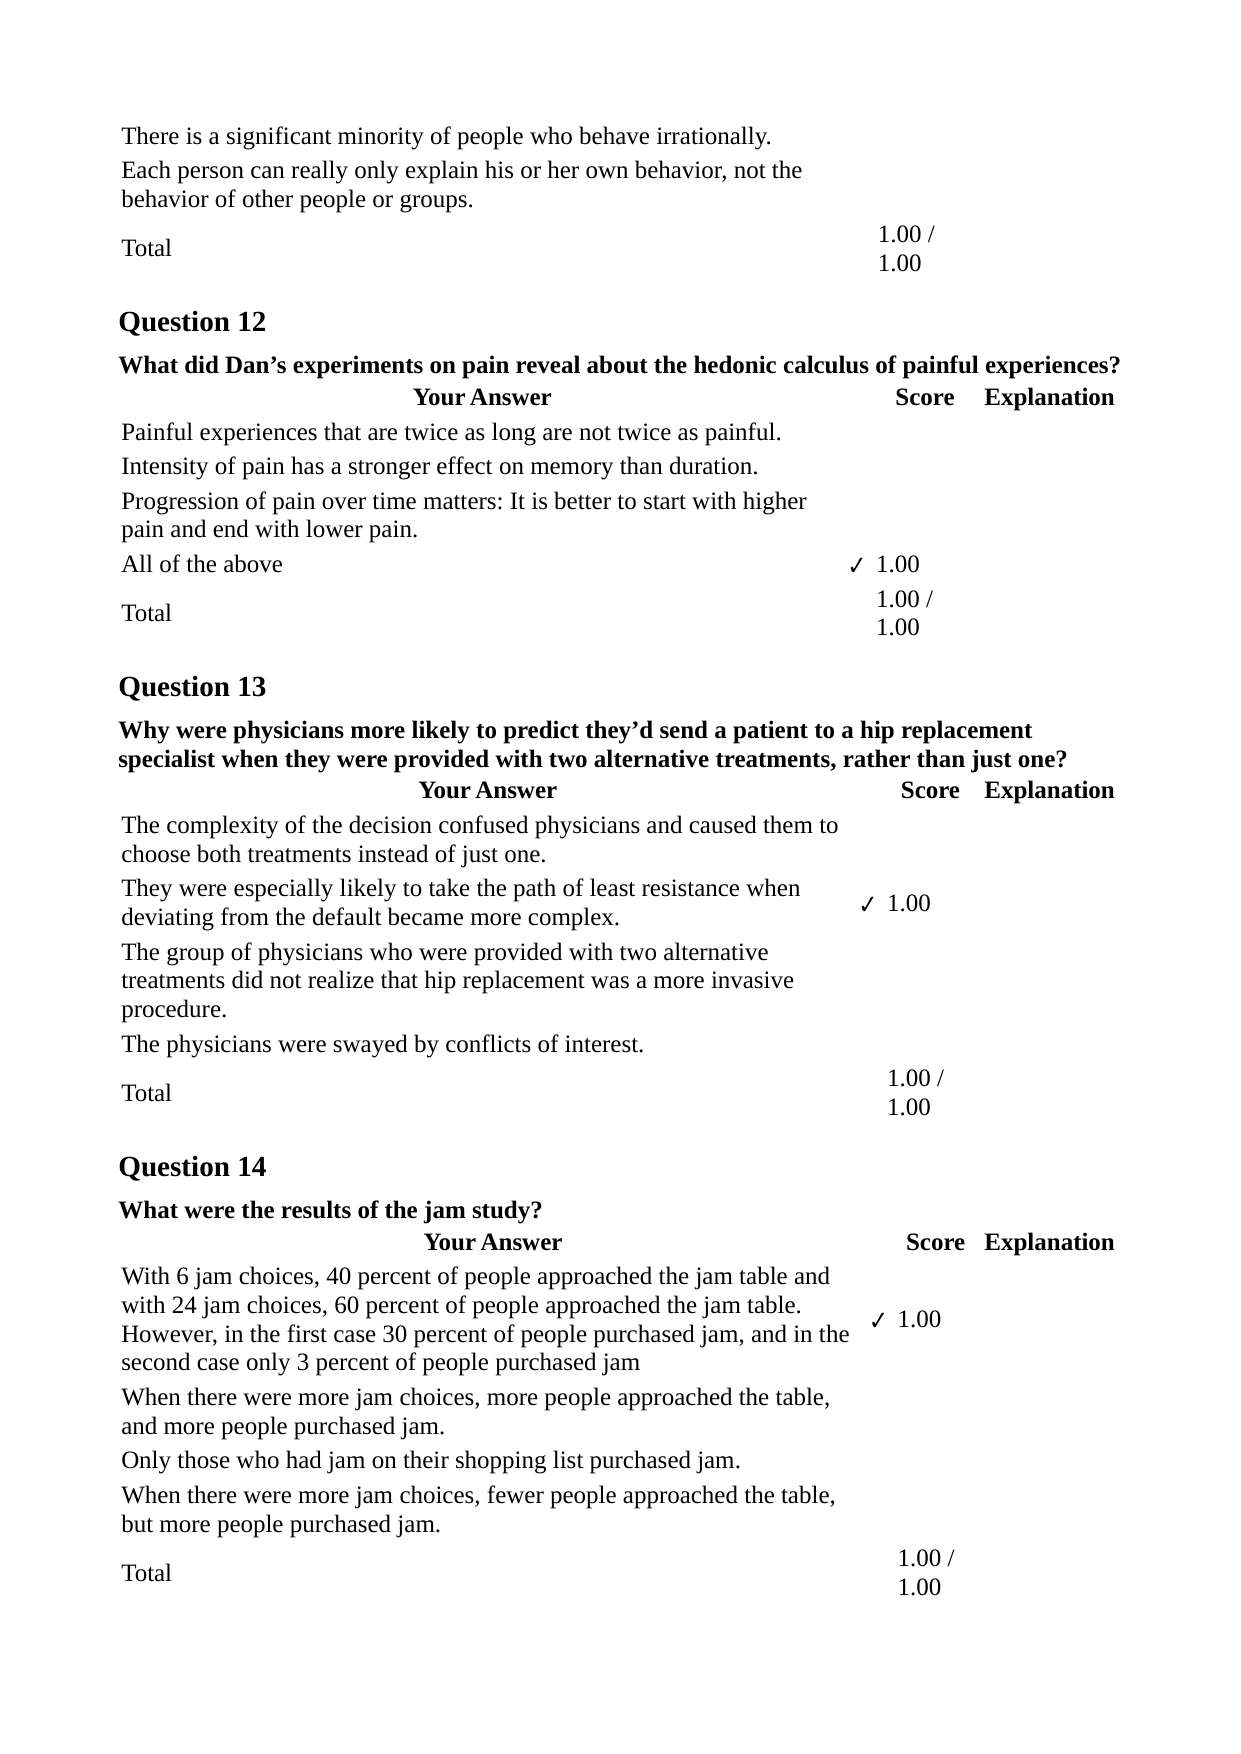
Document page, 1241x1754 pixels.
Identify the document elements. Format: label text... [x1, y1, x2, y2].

table_cell [977, 118, 1122, 153]
table_cell 1.00 / 1.00 [884, 1061, 977, 1124]
table_cell 1.00 [884, 871, 977, 934]
table_cell Progression of pain over time matters: It is better to start with higher pain and end with lower pain. [118, 483, 846, 546]
table_cell The group of physicians who were provided with two alternative treatments did not realize that hip replacement was a more invasive procedure. [118, 934, 857, 1026]
table_cell [977, 1540, 1122, 1604]
table_cell [977, 1026, 1122, 1061]
table_cell 1.00 / 1.00 [875, 216, 977, 279]
table_cell When there were more jam choices, fewer people approached the table, but more people purchased jam. [118, 1477, 868, 1540]
table_cell [884, 1026, 977, 1061]
table_header Explanation [977, 379, 1122, 414]
table_header Explanation [977, 1224, 1122, 1258]
table_cell Total [118, 1061, 857, 1124]
table_cell [977, 1443, 1122, 1477]
table_header Explanation [977, 773, 1122, 807]
table_cell Each person can really only explain his or her own behavior, not the behavior of other people or groups. [118, 153, 848, 216]
table_cell [977, 871, 1122, 934]
table_header [857, 773, 884, 807]
table_cell They were especially likely to take the path of least resistance when deviating from the default became more complex. [118, 871, 857, 934]
table_cell With 6 jam choices, 40 percent of people approached the jam table and with 24 jam choices, 60 percent of people approached the jam table. However, in the first case 30 percent of people purchased jam, and in the second case only 3 percent of people purchased jam [118, 1258, 868, 1379]
table_header [868, 1224, 894, 1258]
subtitle Question 13 [118, 669, 1122, 703]
table_cell [875, 118, 977, 153]
table_cell [868, 1443, 894, 1477]
table_cell 1.00 / 1.00 [894, 1540, 977, 1604]
table_cell Intensity of pain has a stronger effect on memory than duration. [118, 448, 846, 483]
table_cell [977, 1379, 1122, 1442]
table_cell All of the above [118, 546, 846, 581]
table_cell [868, 1477, 894, 1540]
table_header Your Answer [118, 773, 857, 807]
table_header Your Answer [118, 379, 846, 414]
table_cell Painful experiences that are twice as long are not twice as painful. [118, 414, 846, 448]
table_cell ✔ [857, 871, 884, 934]
table_cell [894, 1379, 977, 1442]
table_cell [857, 1026, 884, 1061]
table_cell [873, 448, 977, 483]
table_cell Only those who had jam on their shopping list purchased jam. [118, 1443, 868, 1477]
table_cell [894, 1443, 977, 1477]
table_header [846, 379, 873, 414]
table_cell [977, 1477, 1122, 1540]
table_cell [848, 118, 875, 153]
table_cell The physicians were swayed by conflicts of interest. [118, 1026, 857, 1061]
table_cell [846, 448, 873, 483]
table_cell [846, 483, 873, 546]
table_cell [857, 1061, 884, 1124]
table_cell [977, 934, 1122, 1026]
table_cell [977, 807, 1122, 871]
table_header Score [873, 379, 977, 414]
table_cell [894, 1477, 977, 1540]
table_cell [857, 807, 884, 871]
table_cell 1.00 [873, 546, 977, 581]
table_cell [977, 153, 1122, 216]
table_cell The complexity of the decision confused physicians and caused them to choose both treatments instead of just one. [118, 807, 857, 871]
table_cell ✔ [868, 1258, 894, 1379]
table_cell There is a significant minority of people who behave irrationally. [118, 118, 848, 153]
table_cell 1.00 / 1.00 [873, 581, 977, 644]
subtitle Question 14 [118, 1149, 1122, 1182]
table_cell [873, 483, 977, 546]
table_cell ✔ [846, 546, 873, 581]
text What did Dan’s experiments on pain reveal about the hedonic calculus of painful experiences? [118, 350, 1122, 379]
table_cell [977, 216, 1122, 279]
table_cell [873, 414, 977, 448]
text Why were physicians more likely to predict they’d send a patient to a hip replacement specialist when they were provided with two alternative treatments, rather than just one? [118, 715, 1122, 773]
table_cell [977, 546, 1122, 581]
table_cell When there were more jam choices, more people approached the table, and more people purchased jam. [118, 1379, 868, 1442]
table_cell [977, 483, 1122, 546]
table_cell [884, 807, 977, 871]
table_cell [977, 414, 1122, 448]
table_cell Total [118, 1540, 868, 1604]
table_cell [868, 1379, 894, 1442]
table_cell [875, 153, 977, 216]
table_cell [977, 581, 1122, 644]
table_cell [977, 1258, 1122, 1379]
table_cell Total [118, 216, 848, 279]
table_cell [868, 1540, 894, 1604]
table_cell [846, 414, 873, 448]
table_cell [857, 934, 884, 1026]
table_cell [977, 448, 1122, 483]
table_cell [977, 1061, 1122, 1124]
table_cell [848, 153, 875, 216]
table_header Score [884, 773, 977, 807]
table_cell Total [118, 581, 846, 644]
table_header Score [894, 1224, 977, 1258]
subtitle Question 12 [118, 304, 1122, 338]
table_header Your Answer [118, 1224, 868, 1258]
table_cell [846, 581, 873, 644]
table_cell 1.00 [894, 1258, 977, 1379]
table_cell [884, 934, 977, 1026]
table_cell [848, 216, 875, 279]
text What were the results of the jam study? [118, 1195, 1122, 1224]
